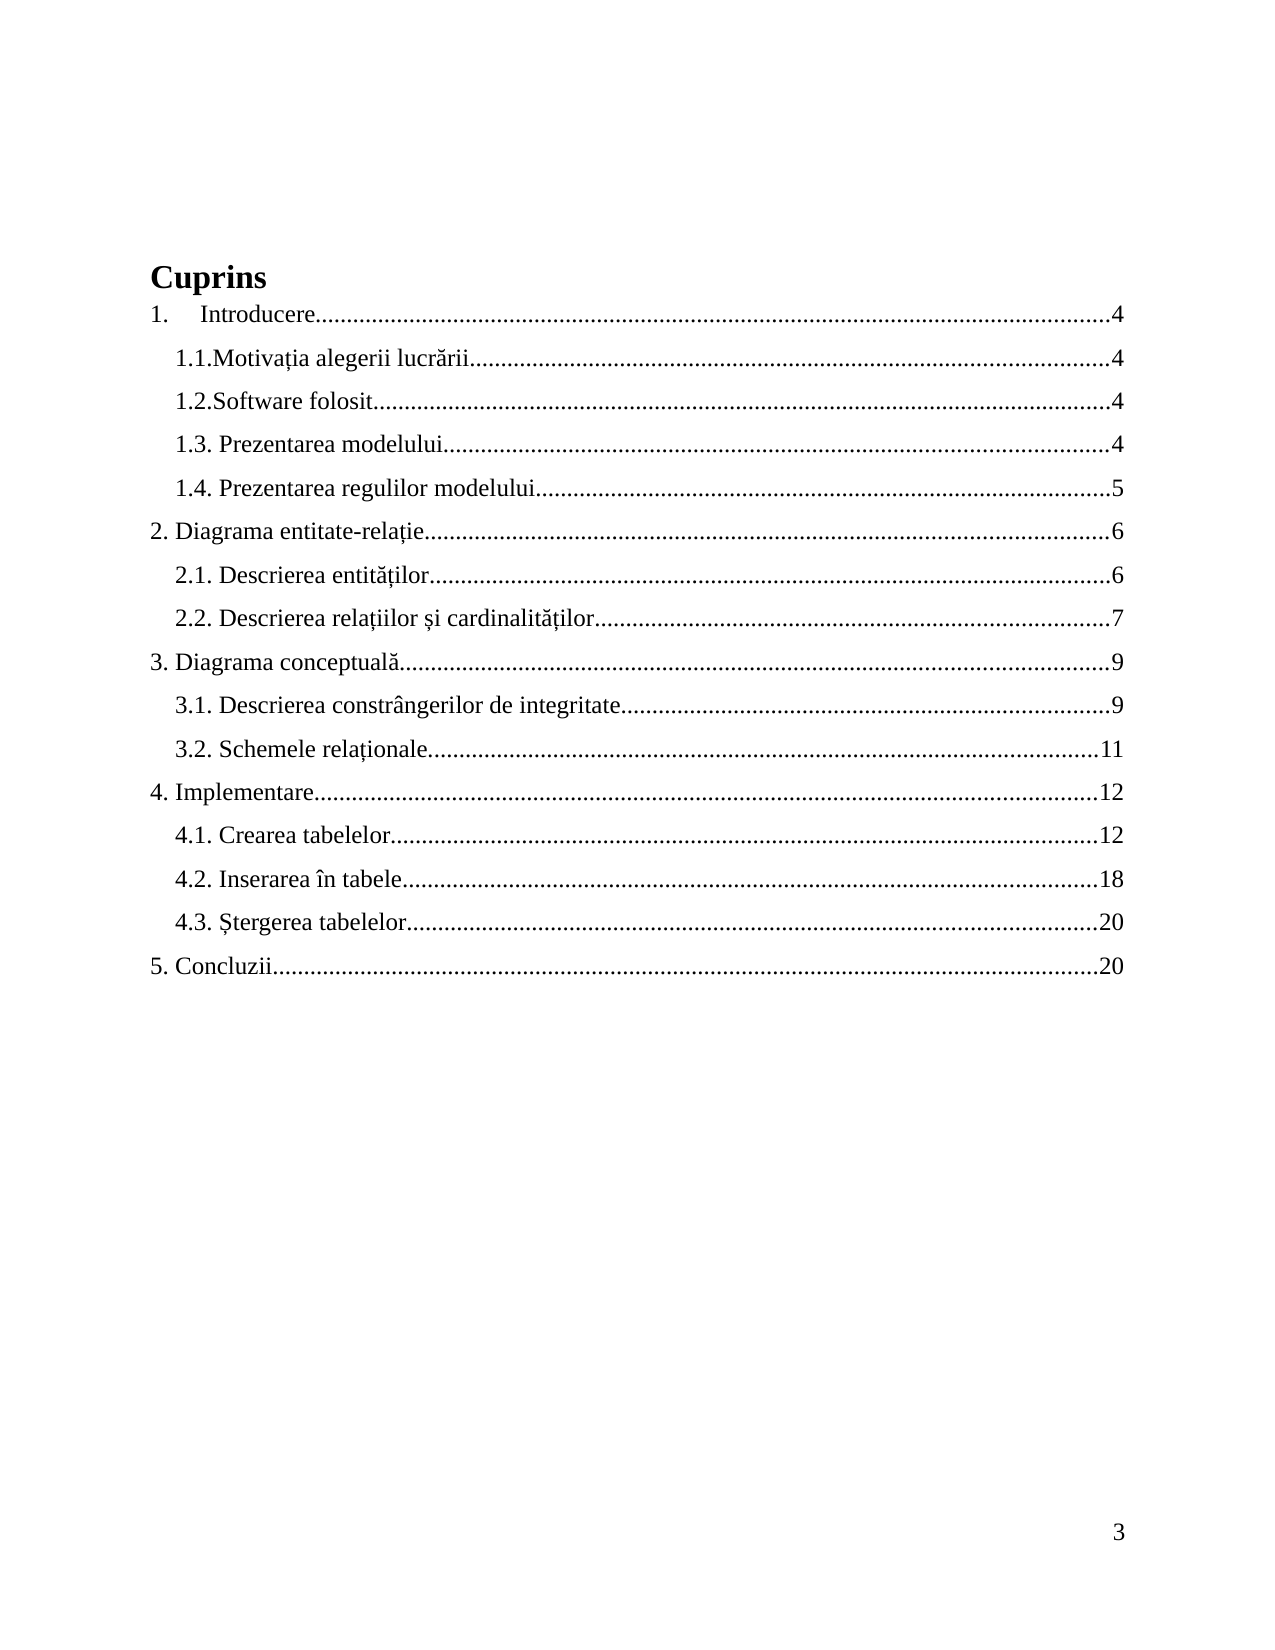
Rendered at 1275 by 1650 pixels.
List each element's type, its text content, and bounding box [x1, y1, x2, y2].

text 2.1. Descrierea entităților 6 [175, 560, 1125, 589]
text 4.2. Inserarea în tabele 18 [175, 864, 1125, 893]
text 1.3. Prezentarea modelului 4 [175, 429, 1125, 458]
text 2.2. Descrierea relațiilor și cardinalităților 7 [175, 603, 1125, 632]
text 3.1. Descrierea constrângerilor de integritate 9 [175, 690, 1125, 719]
text 3. Diagrama conceptuală 9 [150, 647, 1125, 676]
text 1.2.Software folosit 4 [175, 386, 1125, 415]
text 1.1.Motivația alegerii lucrării 4 [175, 343, 1125, 371]
text 4. Implementare 12 [150, 777, 1125, 806]
subtitle Cuprins [150, 258, 1125, 296]
text 4.3. Ștergerea tabelelor 20 [175, 907, 1125, 936]
text 1. Introducere 4 [150, 299, 1125, 328]
text 4.1. Crearea tabelelor 12 [175, 821, 1125, 849]
text 2. Diagrama entitate-relație 6 [150, 516, 1125, 545]
text 1.4. Prezentarea regulilor modelului 5 [175, 473, 1125, 502]
text 3.2. Schemele relaționale. 11 [175, 734, 1125, 762]
text 5. Concluzii 20 [150, 951, 1125, 979]
